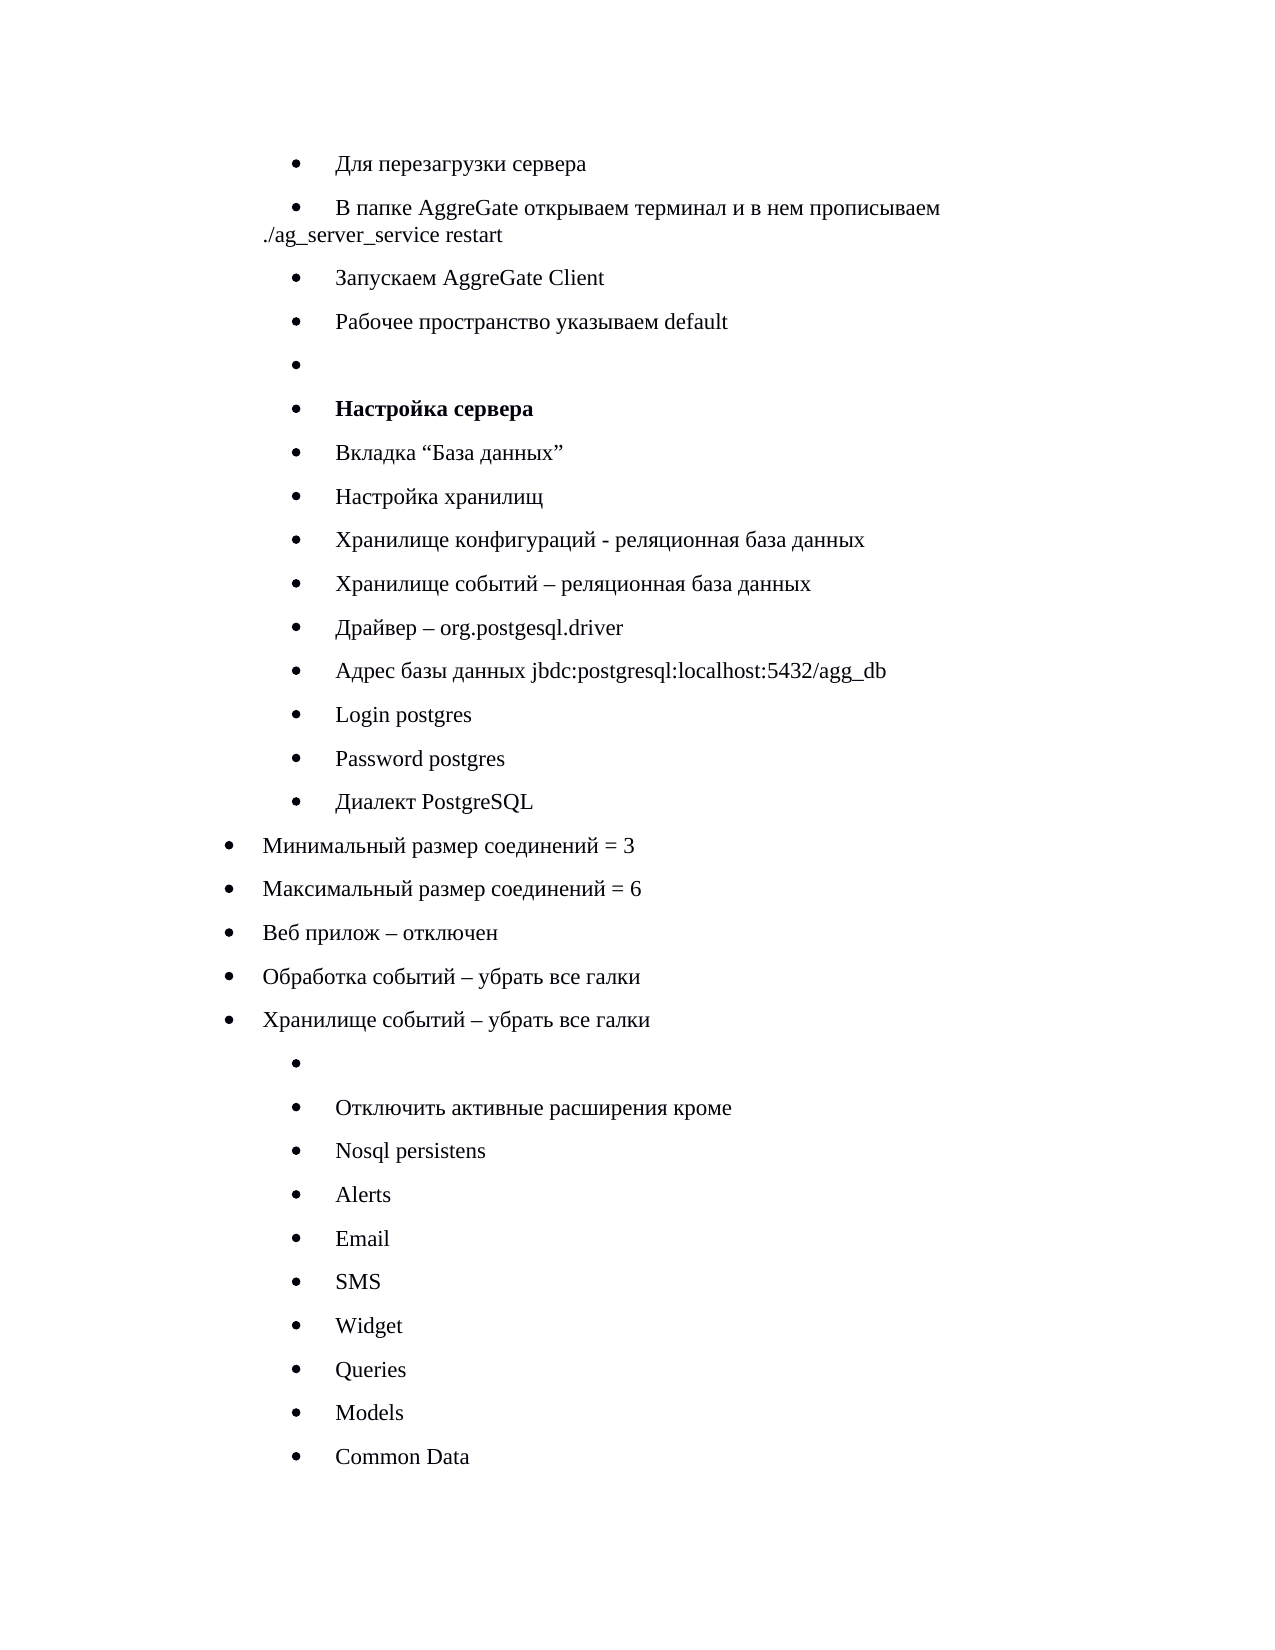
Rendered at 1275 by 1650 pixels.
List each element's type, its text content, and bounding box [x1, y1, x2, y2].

list Для перезагрузки сервера [262, 150, 1087, 177]
list Nosql persistens [262, 1137, 1087, 1164]
list Адрес базы данных jbdc:postgresql:localhost:5432/agg_db [262, 657, 1087, 684]
list Минимальный размер соединений = 3 [225, 832, 1087, 859]
list Хранилище конфигураций - реляционная база данных [262, 526, 1087, 553]
list Рабочее пространство указываем default [262, 308, 1087, 335]
list Настройка сервера [262, 395, 1087, 422]
list Alerts [262, 1181, 1087, 1208]
list В папке AggreGate открываем терминал и в нем прописываем ./ag_server_service restart [262, 194, 1087, 248]
list Отключить активные расширения кроме [262, 1093, 1087, 1121]
list Common Data [262, 1443, 1087, 1470]
list Хранилище событий – реляционная база данных [262, 570, 1087, 597]
list Обработка событий – убрать все галки [225, 963, 1087, 989]
list Widget [262, 1312, 1087, 1339]
list Запускаем AggreGate Client [262, 264, 1087, 291]
list Хранилище событий – убрать все галки [225, 1006, 1087, 1033]
list Настройка хранилищ [262, 482, 1087, 509]
list Веб прилож – отключен [225, 919, 1087, 946]
list Login postgres [262, 701, 1087, 728]
list Максимальный размер соединений = 6 [225, 875, 1087, 902]
list Вкладка “База данных” [262, 439, 1087, 466]
list SMS [262, 1268, 1087, 1295]
list Password postgres [262, 744, 1087, 771]
list Models [262, 1399, 1087, 1426]
list Драйвер – org.postgesql.driver [262, 613, 1087, 640]
list Диалект PostgreSQL [262, 788, 1087, 815]
list Email [262, 1224, 1087, 1251]
list Queries [262, 1355, 1087, 1382]
